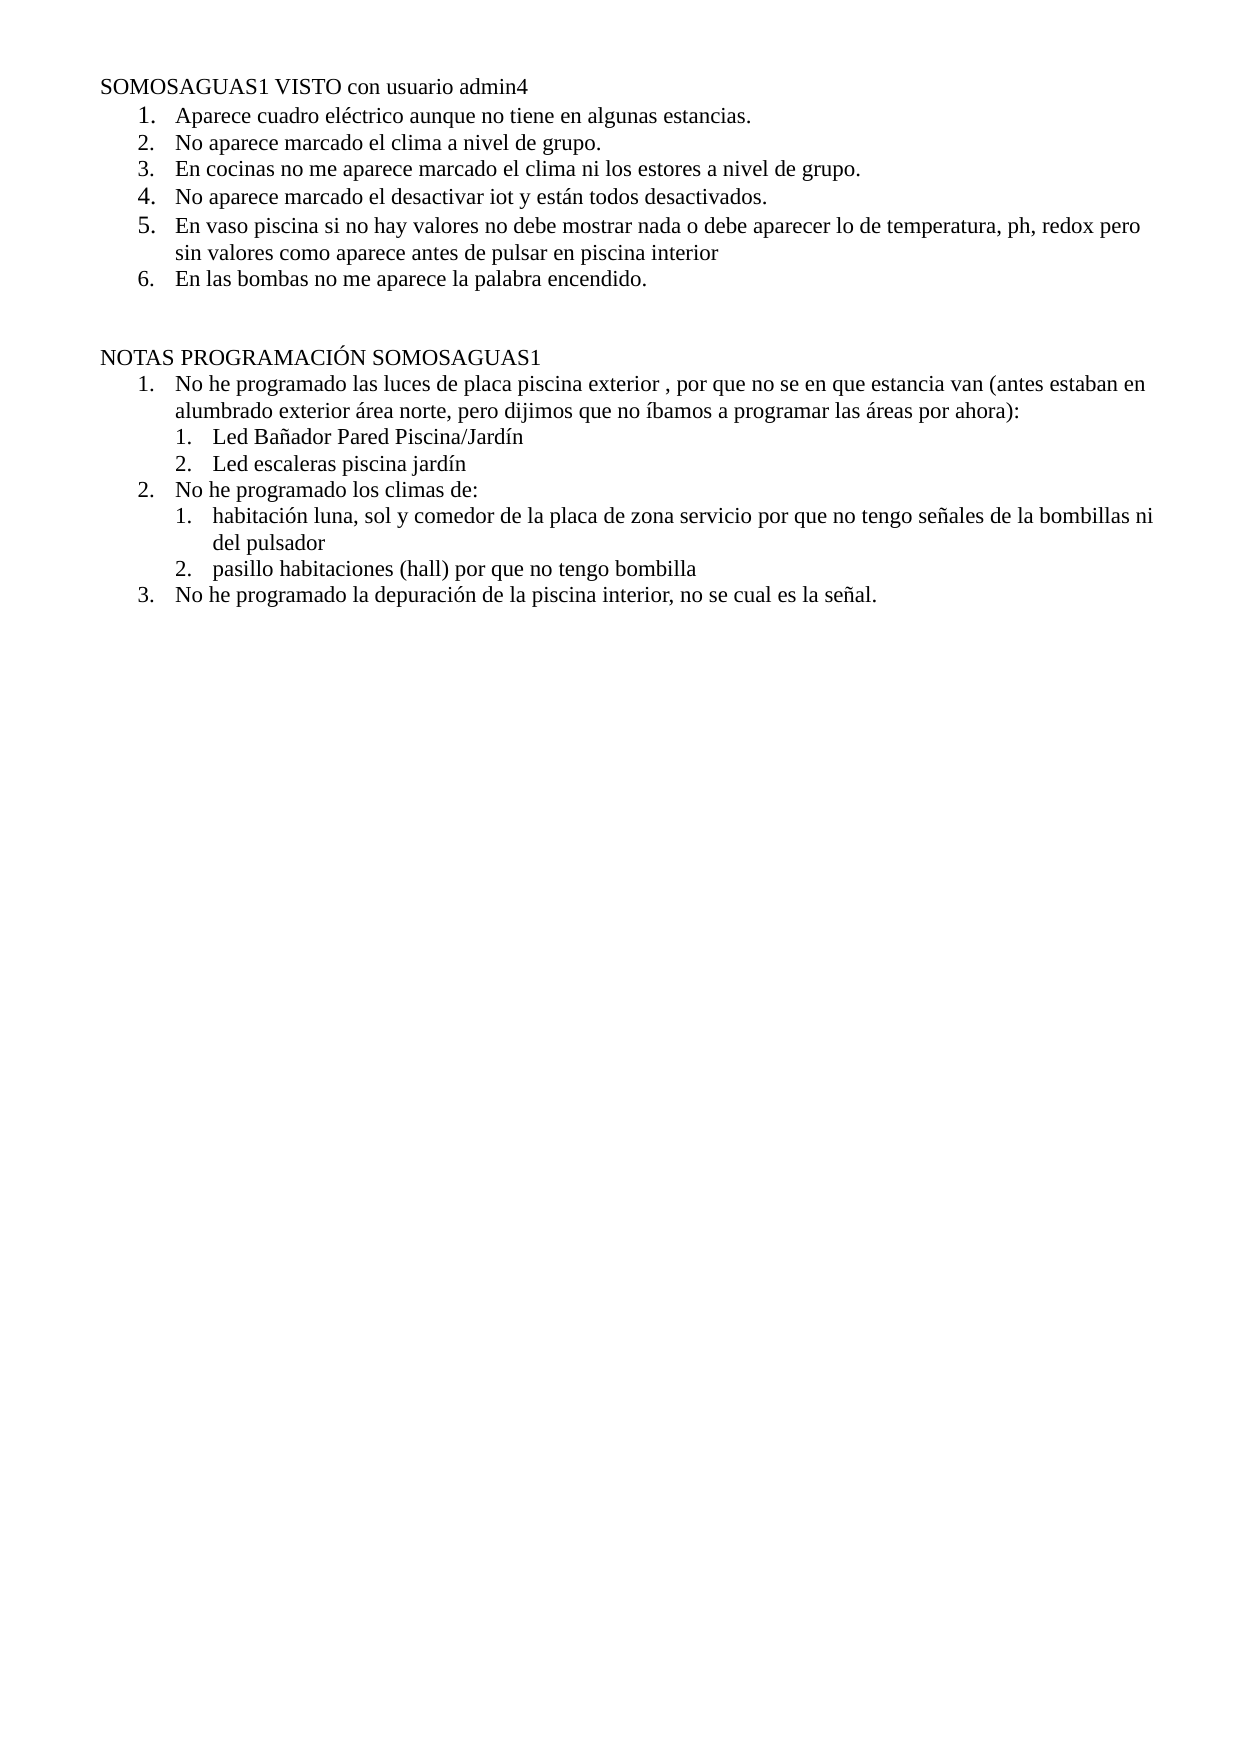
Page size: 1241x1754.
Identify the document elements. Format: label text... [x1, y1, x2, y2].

list pasillo habitaciones (hall) por que no tengo bombilla [175, 555, 1162, 581]
list Led Bañador Pared Piscina/Jardín [175, 423, 1162, 449]
list No he programado los climas de: [137, 476, 1162, 502]
list No aparece marcado el clima a nivel de grupo. [137, 128, 1162, 155]
list No he programado las luces de placa piscina exterior , por que no se en que estancia van (antes estaban en alumbrado exterior área norte, pero dijimos que no íbamos a programar las áreas por ahora): [137, 371, 1162, 423]
list Aparece cuadro eléctrico aunque no tiene en algunas estancias. [137, 100, 1162, 128]
list No aparece marcado el desactivar iot y están todos desactivados. [137, 181, 1162, 210]
list No he programado la depuración de la piscina interior, no se cual es la señal. [137, 581, 1162, 608]
text SOMOSAGUAS1 VISTO con usuario admin4 [100, 73, 1162, 100]
list En cocinas no me aparece marcado el clima ni los estores a nivel de grupo. [137, 155, 1162, 181]
list Led escaleras piscina jardín [175, 449, 1162, 476]
list En las bombas no me aparece la palabra encendido. [137, 265, 1162, 291]
list habitación luna, sol y comedor de la placa de zona servicio por que no tengo señales de la bombillas ni del pulsador [175, 502, 1162, 555]
text NOTAS PROGRAMACIÓN SOMOSAGUAS1 [100, 344, 1162, 371]
list En vaso piscina si no hay valores no debe mostrar nada o debe aparecer lo de temperatura, ph, redox pero sin valores como aparece antes de pulsar en piscina interior [137, 210, 1162, 265]
